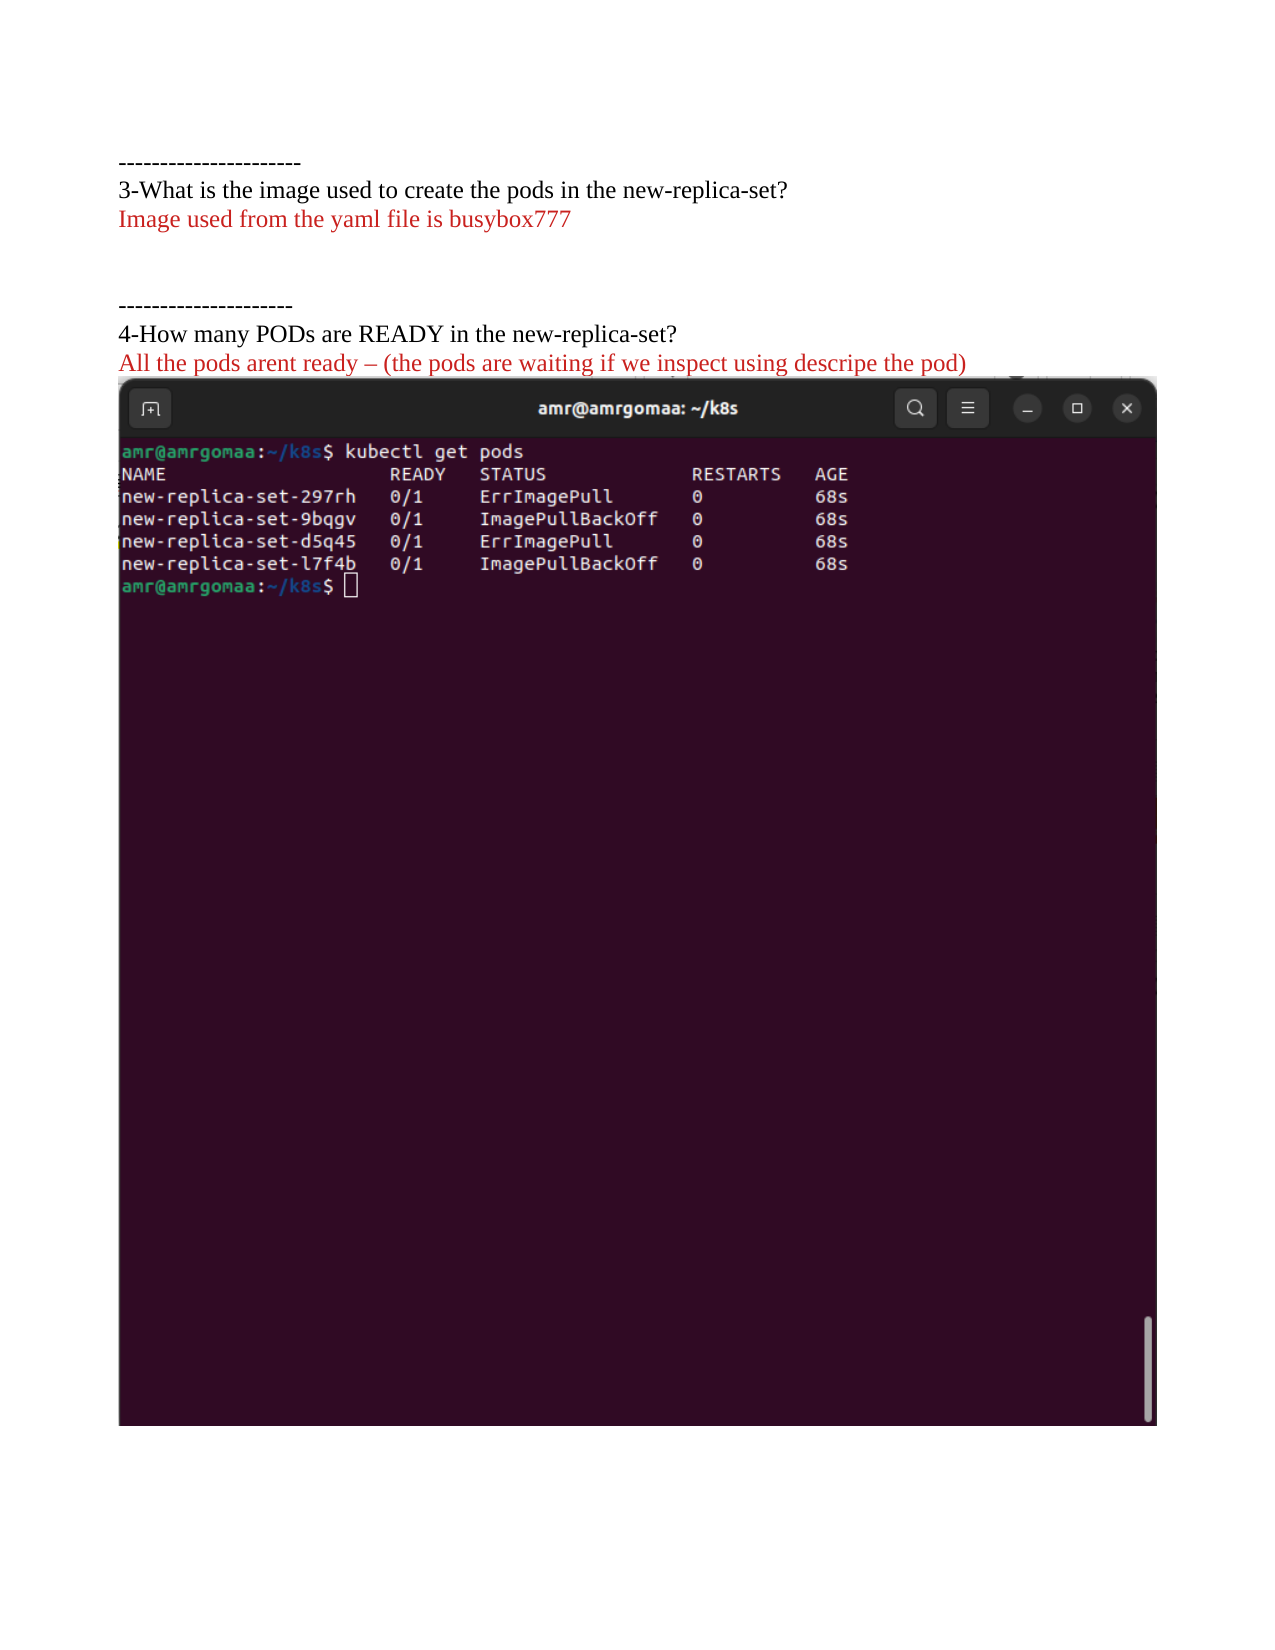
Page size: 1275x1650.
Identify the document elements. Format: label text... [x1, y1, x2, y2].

text 4-How many PODs are READY in the new-replica-set? [118, 319, 1157, 348]
text --------------------- [118, 291, 1157, 319]
text Image used from the yaml file is busybox777 [118, 204, 1157, 233]
text All the pods arent ready – (the pods are waiting if we inspect using descripe the pod) [118, 348, 1157, 376]
text ---------------------- [118, 147, 1157, 176]
picture [118, 376, 1157, 1426]
text 3-What is the image used to create the pods in the new-replica-set? [118, 176, 1157, 204]
